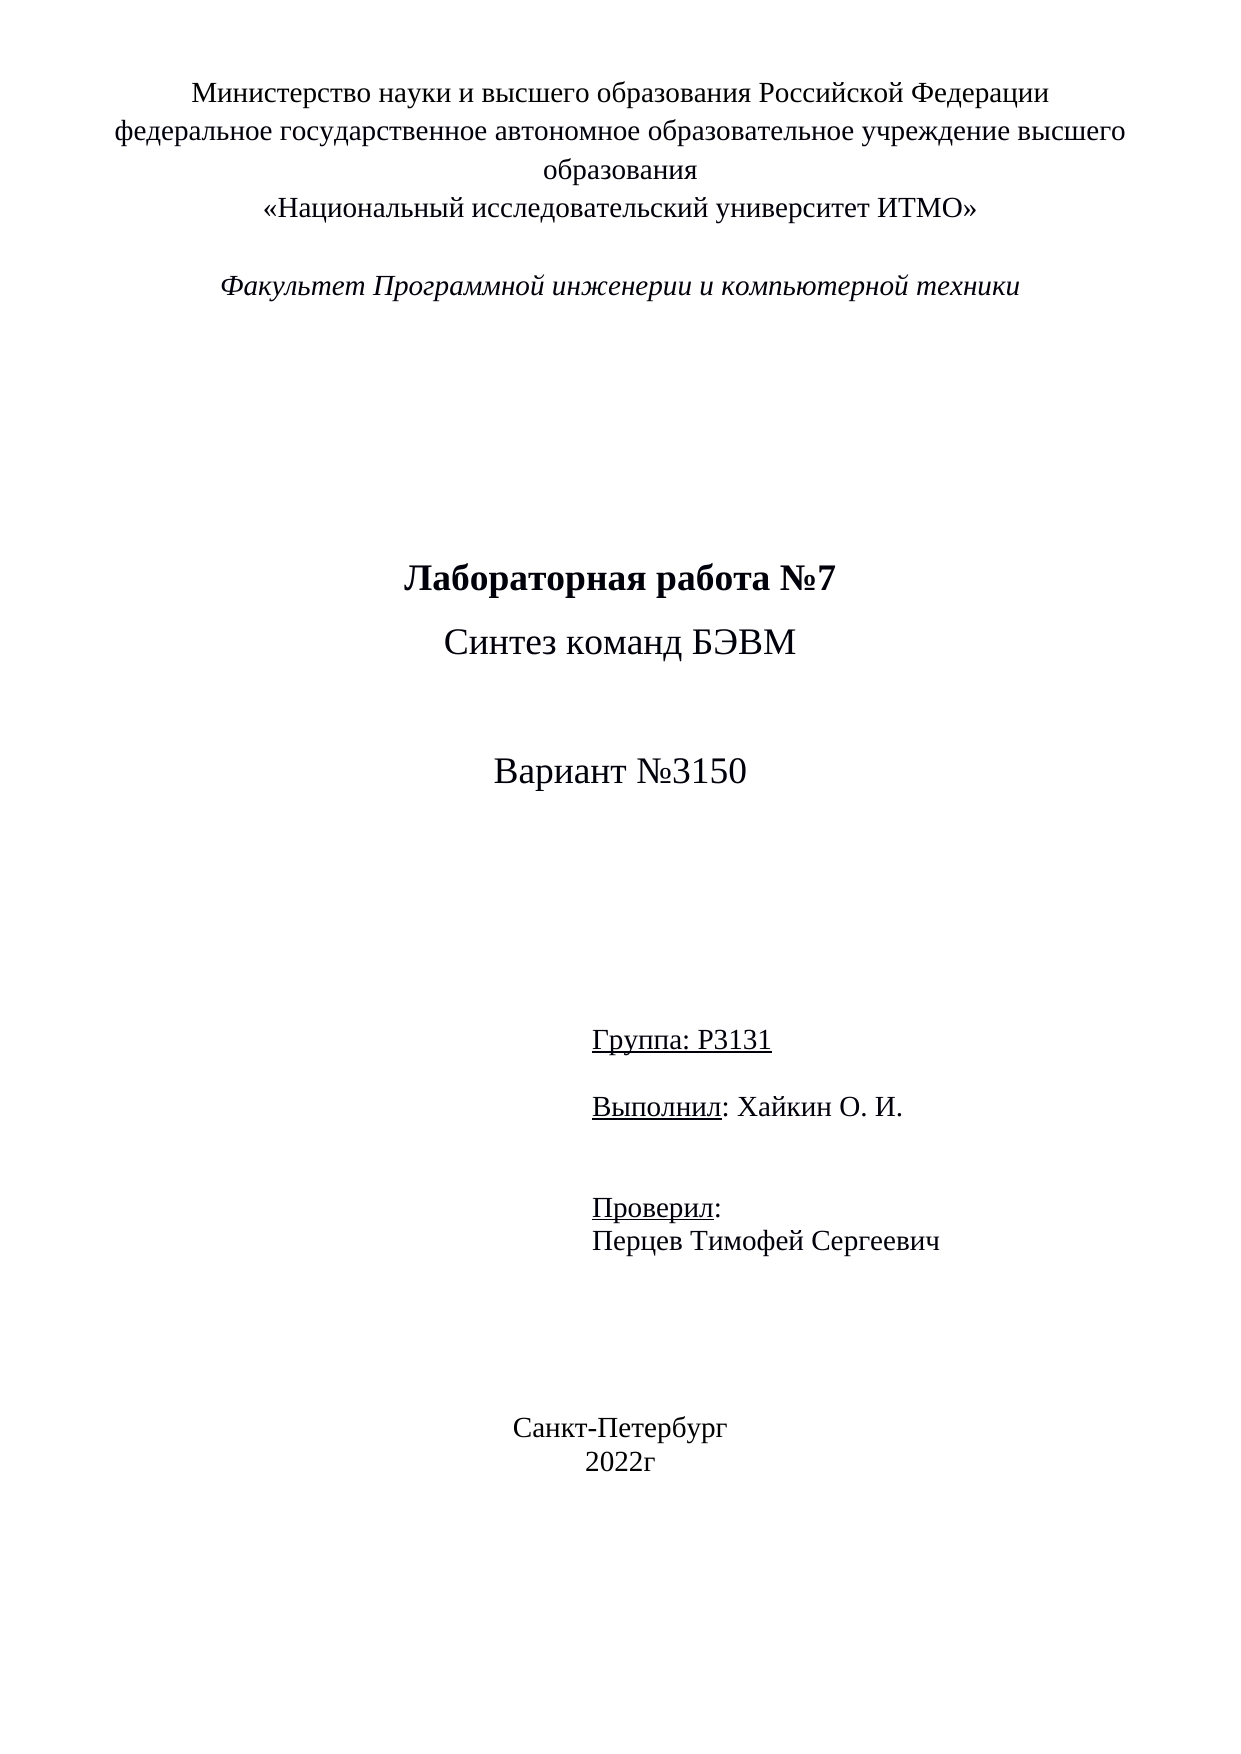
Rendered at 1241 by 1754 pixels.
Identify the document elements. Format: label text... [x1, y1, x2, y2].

text федеральное государственное автономное образовательное учреждение высшего образования [75, 113, 1165, 186]
text Министерство науки и высшего образования Российской Федерации [75, 75, 1165, 108]
text Группа: P3131 [592, 1022, 1165, 1056]
text Выполнил: Хайкин О. И. [592, 1089, 1165, 1123]
text Санкт-Петербург [75, 1410, 1165, 1444]
text Вариант №3150 [75, 749, 1165, 792]
text 2022г [75, 1444, 1165, 1477]
text «Национальный исследовательский университет ИТМО» [75, 191, 1165, 224]
text Факультет Программной инженерии и компьютерной техники [75, 268, 1165, 301]
text Проверил: [592, 1190, 1165, 1223]
text Лабораторная работа №7 [75, 555, 1165, 598]
text Перцев Тимофей Сергеевич [592, 1223, 1165, 1257]
text Синтез команд БЭВМ [75, 619, 1165, 663]
